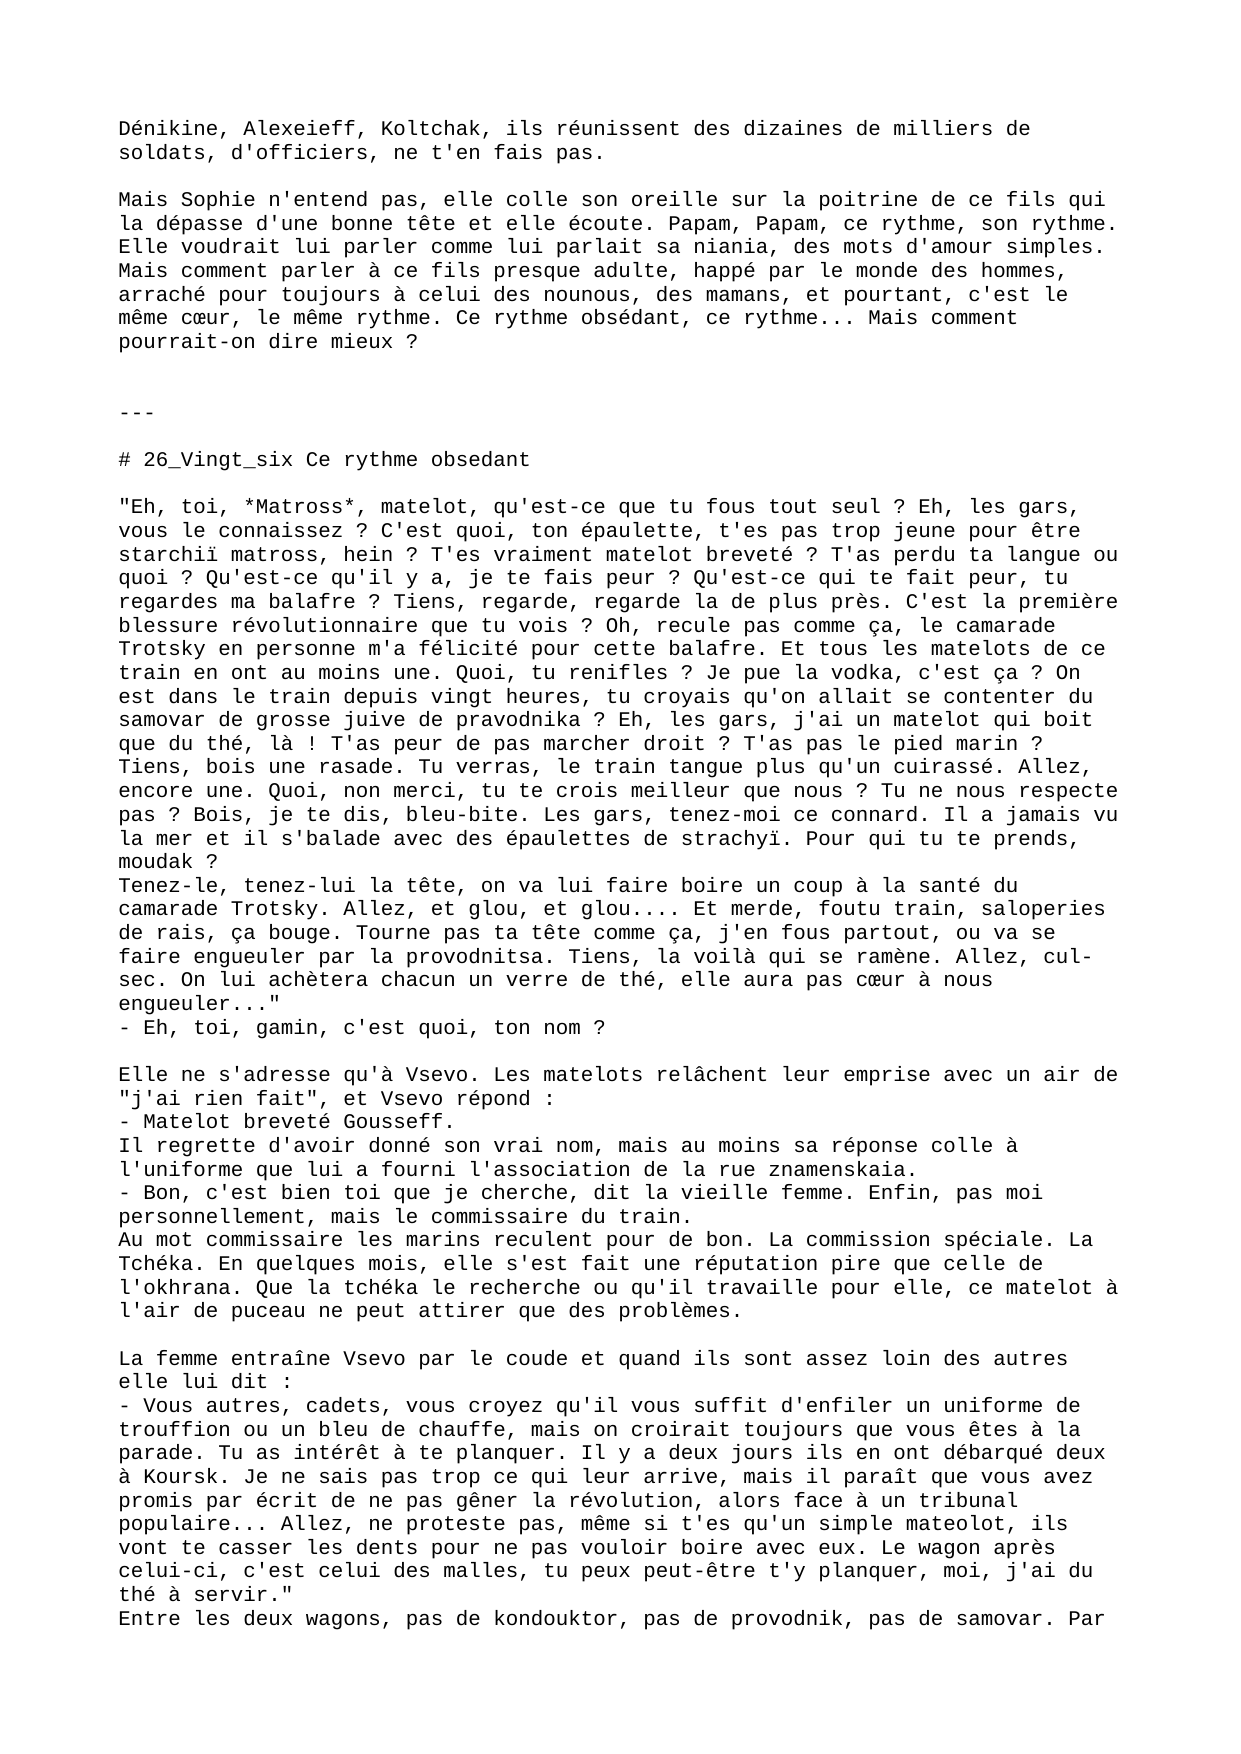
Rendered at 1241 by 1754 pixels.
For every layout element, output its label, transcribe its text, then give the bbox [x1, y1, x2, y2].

text Au mot commissaire les marins reculent pour de bon. La commission spéciale. La Tchéka. En quelques mois, elle s'est fait une réputation pire que celle de l'okhrana. Que la tchéka le recherche ou qu'il travaille pour elle, ce matelot à l'air de puceau ne peut attirer que des problèmes. [118, 1229, 1122, 1324]
text Mais Sophie n'entend pas, elle colle son oreille sur la poitrine de ce fils qui la dépasse d'une bonne tête et elle écoute. Papam, Papam, ce rythme, son rythme. Elle voudrait lui parler comme lui parlait sa niania, des mots d'amour simples. Mais comment parler à ce fils presque adulte, happé par le monde des hommes, arraché pour toujours à celui des nounous, des mamans, et pourtant, c'est le même cœur, le même rythme. Ce rythme obsédant, ce rythme... Mais comment pourrait-on dire mieux ? [118, 189, 1122, 354]
text "Eh, toi, *Matross*, matelot, qu'est-ce que tu fous tout seul ? Eh, les gars, vous le connaissez ? C'est quoi, ton épaulette, t'es pas trop jeune pour être starchiï matross, hein ? T'es vraiment matelot breveté ? T'as perdu ta langue ou quoi ? Qu'est-ce qu'il y a, je te fais peur ? Qu'est-ce qui te fait peur, tu regardes ma balafre ? Tiens, regarde, regarde la de plus près. C'est la première blessure révolutionnaire que tu vois ? Oh, recule pas comme ça, le camarade Trotsky en personne m'a félicité pour cette balafre. Et tous les matelots de ce train en ont au moins une. Quoi, tu renifles ? Je pue la vodka, c'est ça ? On est dans le train depuis vingt heures, tu croyais qu'on allait se contenter du samovar de grosse juive de pravodnika ? Eh, les gars, j'ai un matelot qui boit que du thé, là ! T'as peur de pas marcher droit ? T'as pas le pied marin ? Tiens, bois une rasade. Tu verras, le train tangue plus qu'un cuirassé. Allez, encore une. Quoi, non merci, tu te crois meilleur que nous ? Tu ne nous respecte pas ? Bois, je te dis, bleu-bite. Les gars, tenez-moi ce connard. Il a jamais vu la mer et il s'balade avec des épaulettes de strachyï. Pour qui tu te prends, moudak ? [118, 496, 1122, 875]
text Il regrette d'avoir donné son vrai nom, mais au moins sa réponse colle à l'uniforme que lui a fourni l'association de la rue znamenskaia. [118, 1135, 1122, 1182]
text - Vous autres, cadets, vous croyez qu'il vous suffit d'enfiler un uniforme de trouffion ou un bleu de chauffe, mais on croirait toujours que vous êtes à la parade. Tu as intérêt à te planquer. Il y a deux jours ils en ont débarqué deux à Koursk. Je ne sais pas trop ce qui leur arrive, mais il paraît que vous avez promis par écrit de ne pas gêner la révolution, alors face à un tribunal populaire... Allez, ne proteste pas, même si t'es qu'un simple mateolot, ils vont te casser les dents pour ne pas vouloir boire avec eux. Le wagon après celui-ci, c'est celui des malles, tu peux peut-être t'y planquer, moi, j'ai du thé à servir." [118, 1395, 1122, 1608]
text Tenez-le, tenez-lui la tête, on va lui faire boire un coup à la santé du camarade Trotsky. Allez, et glou, et glou.... Et merde, foutu train, saloperies de rais, ça bouge. Tourne pas ta tête comme ça, j'en fous partout, ou va se faire engueuler par la provodnitsa. Tiens, la voilà qui se ramène. Allez, cul-sec. On lui achètera chacun un verre de thé, elle aura pas cœur à nous engueuler..." [118, 875, 1122, 1017]
text # 26_Vingt_six Ce rythme obsedant [118, 449, 1122, 473]
text Elle ne s'adresse qu'à Vsevo. Les matelots relâchent leur emprise avec un air de "j'ai rien fait", et Vsevo répond : [118, 1064, 1122, 1111]
text La femme entraîne Vsevo par le coude et quand ils sont assez loin des autres elle lui dit : [118, 1348, 1122, 1395]
text --- [118, 402, 1122, 426]
text - Bon, c'est bien toi que je cherche, dit la vieille femme. Enfin, pas moi personnellement, mais le commissaire du train. [118, 1182, 1122, 1229]
text Dénikine, Alexeieff, Koltchak, ils réunissent des dizaines de milliers de soldats, d'officiers, ne t'en fais pas. [118, 118, 1122, 165]
text - Matelot breveté Gousseff. [118, 1111, 1122, 1135]
text Entre les deux wagons, pas de kondouktor, pas de provodnik, pas de samovar. Par [118, 1608, 1122, 1631]
text - Eh, toi, gamin, c'est quoi, ton nom ? [118, 1017, 1122, 1040]
